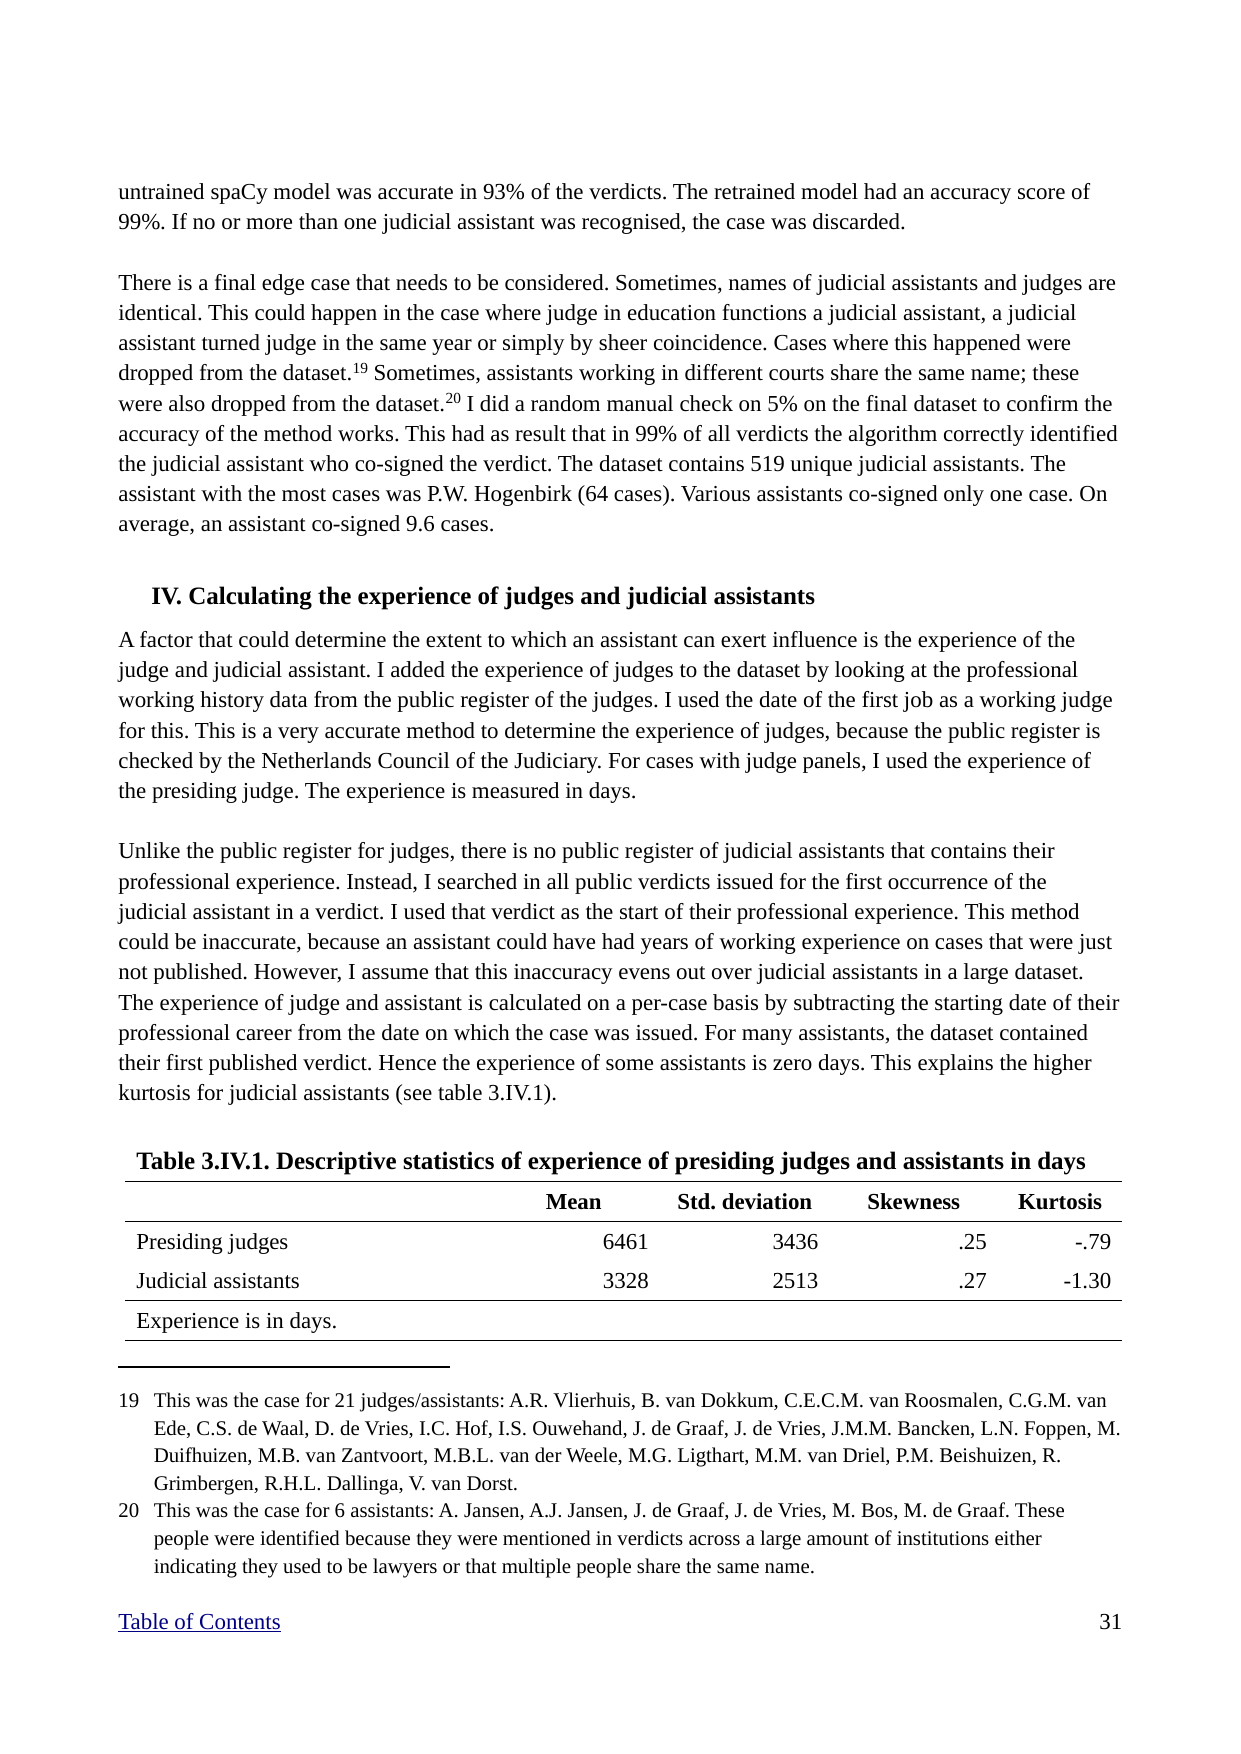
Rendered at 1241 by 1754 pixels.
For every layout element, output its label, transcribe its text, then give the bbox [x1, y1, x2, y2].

text Unlike the public register for judges, there is no public register of judicial assistants that contains their professional experience. Instead, I searched in all public verdicts issued for the first occurrence of the judicial assistant in a verdict. I used that verdict as the start of their professional experience. This method could be inaccurate, because an assistant could have had years of working experience on cases that were just not published. However, I assume that this inaccuracy evens out over judicial assistants in a large dataset. The experience of judge and assistant is calculated on a per-case basis by subtracting the starting date of their professional career from the date on which the case was issued. For many assistants, the dataset contained their first published verdict. Hence the experience of some assistants is zero days. This explains the higher kurtosis for judicial assistants (see table 3.IV.1). [118, 838, 1122, 1106]
table_cell -1.30 [998, 1261, 1122, 1299]
table_cell Judicial assistants [125, 1261, 488, 1299]
table_cell 3328 [488, 1261, 659, 1299]
text There is a final edge case that needs to be considered. Sometimes, names of judicial assistants and judges are identical. This could happen in the case where judge in education functions a judicial assistant, a judicial assistant turned judge in the same year or simply by sheer coincidence. Cases where this happened were dropped from the dataset. Sometimes, assistants working in different courts share the same name; these were also dropped from the dataset. I did a random manual check on 5% on the final dataset to confirm the accuracy of the method works. This had as result that in 99% of all verdicts the algorithm correctly identified the judicial assistant who co-signed the verdict. The dataset contains 519 unique judicial assistants. The assistant with the most cases was P.W. Hogenbirk (64 cases). Various assistants co-signed only one case. On average, an assistant co-signed 9.6 cases. [118, 269, 1122, 537]
table_cell Experience is in days. [125, 1301, 1122, 1339]
table_cell Kurtosis [998, 1182, 1122, 1221]
table_cell Skewness [829, 1182, 998, 1221]
text A factor that could determine the extent to which an assistant can exert influence is the experience of the judge and judicial assistant. I added the experience of judges to the dataset by looking at the professional working history data from the public register of the judges. I used the date of the first job as a working judge for this. This is a very accurate method to determine the experience of judges, because the public register is checked by the Netherlands Council of the Judiciary. For cases with judge panels, I used the experience of the presiding judge. The experience is measured in days. [118, 626, 1122, 803]
table_cell .25 [829, 1222, 998, 1261]
table_cell Mean [488, 1182, 659, 1221]
text This was the case for 21 judges/assistants: A.R. Vlierhuis, B. van Dokkum, C.E.C.M. van Roosmalen, C.G.M. van Ede, C.S. de Waal, D. de Vries, I.C. Hof, I.S. Ouwehand, J. de Graaf, J. de Vries, J.M.M. Bancken, L.N. Foppen, M. Duifhuizen, M.B. van Zantvoort, M.B.L. van der Weele, M.G. Ligthart, M.M. van Driel, P.M. Beishuizen, R. Grimbergen, R.H.L. Dallinga, V. van Dorst. [118, 1388, 1122, 1495]
table_cell 3436 [660, 1222, 829, 1261]
subtitle IV. Calculating the experience of judges and judicial assistants [151, 581, 1122, 610]
table_header Table 3.IV.1. Descriptive statistics of experience of presiding judges and assistants in days [125, 1140, 1122, 1181]
table_cell 2513 [660, 1261, 829, 1299]
table_cell [125, 1182, 488, 1221]
table_cell Presiding judges [125, 1222, 488, 1261]
text This was the case for 6 assistants: A. Jansen, A.J. Jansen, J. de Graaf, J. de Vries, M. Bos, M. de Graaf. These people were identified because they were mentioned in verdicts across a large amount of institutions either indicating they used to be lawyers or that multiple people share the same name. [118, 1498, 1122, 1578]
text untrained spaCy model was accurate in 93% of the verdicts. The retrained model had an accuracy score of 99%. If no or more than one judicial assistant was recognised, the case was discarded. [118, 178, 1122, 235]
table_cell -.79 [998, 1222, 1122, 1261]
table_cell Std. deviation [660, 1182, 829, 1221]
table_cell 6461 [488, 1222, 659, 1261]
table_cell .27 [829, 1261, 998, 1299]
